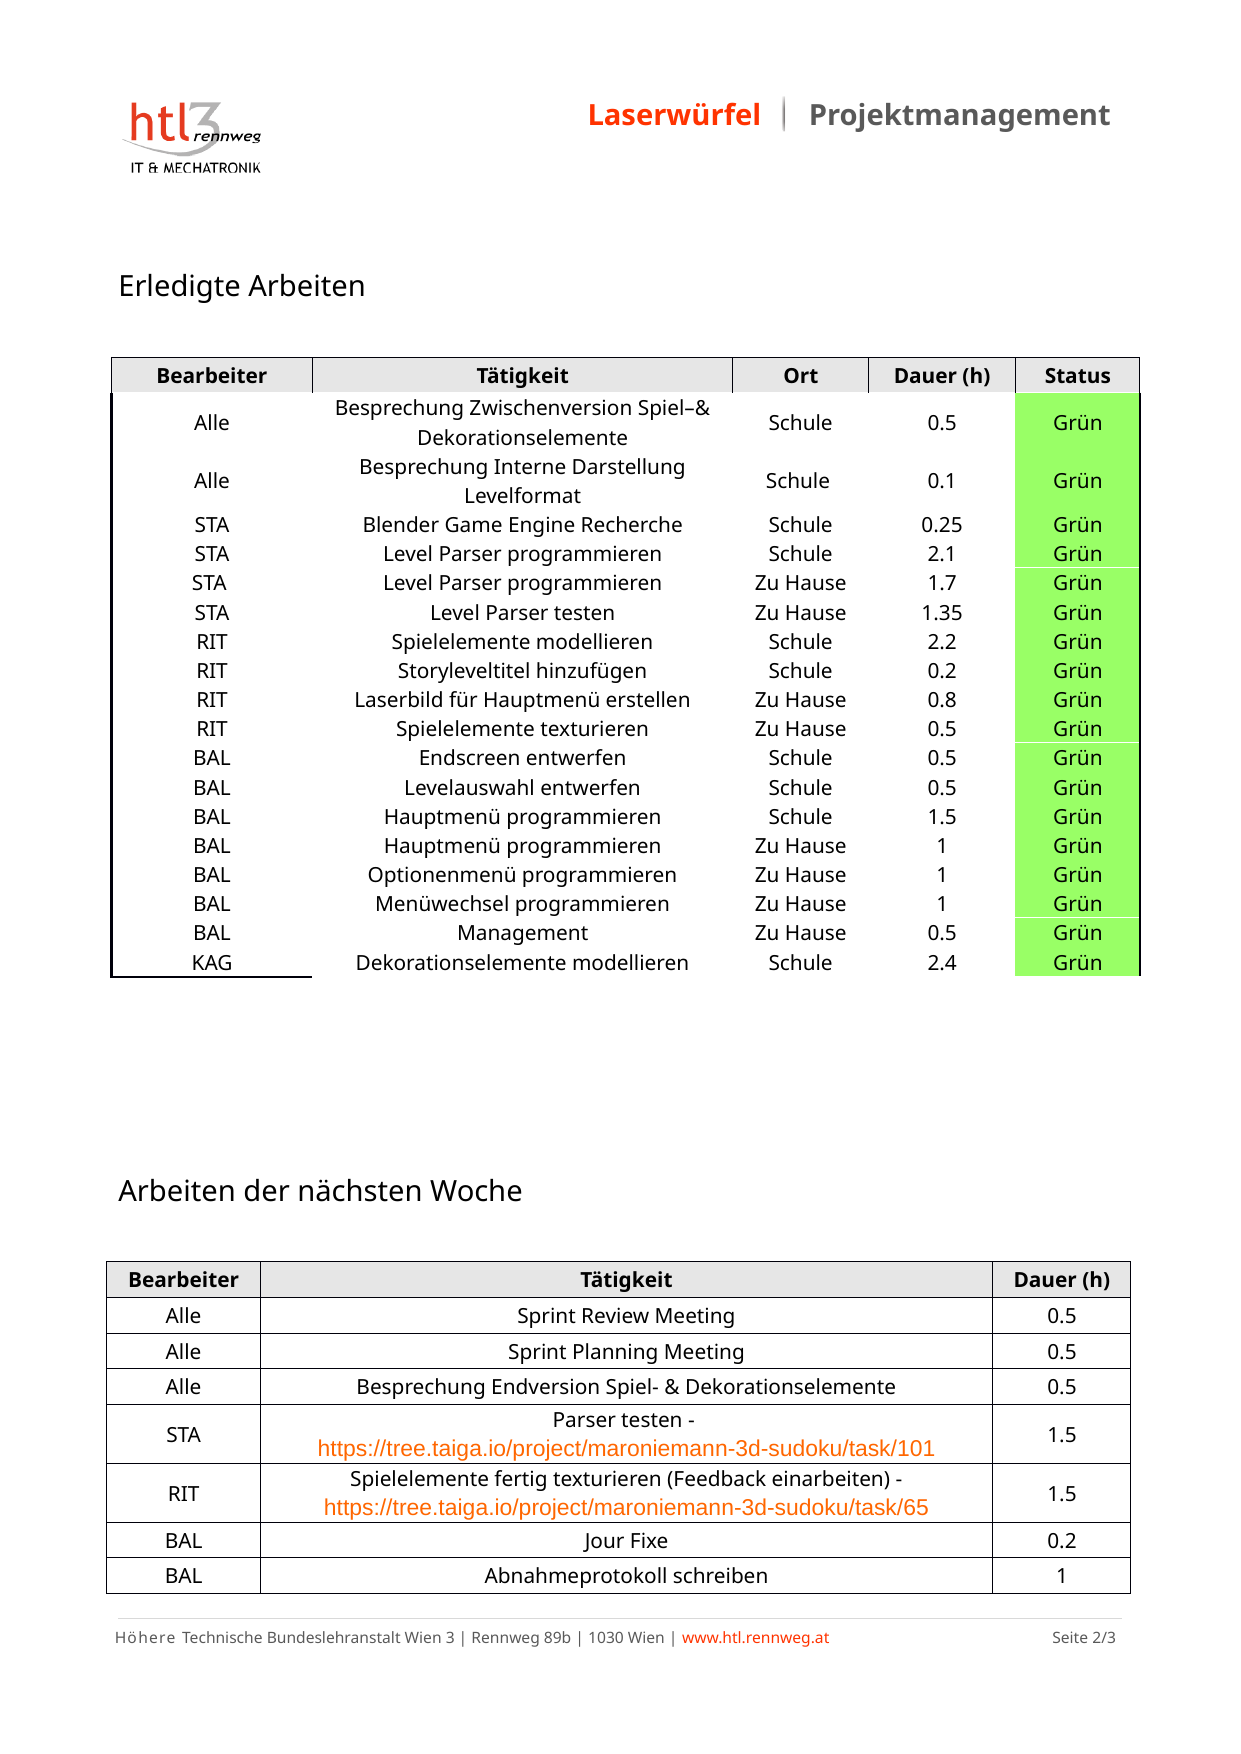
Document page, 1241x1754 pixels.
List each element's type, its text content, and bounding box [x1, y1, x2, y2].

table_cell Endscreen entwerfen [312, 743, 733, 772]
table_cell Schule [733, 772, 868, 801]
table_cell Zu Hause [733, 830, 868, 859]
table_cell Spielelemente modellieren [312, 626, 733, 655]
table_cell BAL [113, 888, 312, 917]
table_cell Abnahmeprotokoll schreiben [261, 1558, 992, 1593]
table_cell 1 [868, 830, 1015, 859]
table_cell BAL [107, 1558, 260, 1593]
table_cell Level Parser programmieren [312, 568, 733, 597]
table_header Dauer (h) [993, 1262, 1130, 1297]
table_cell BAL [107, 1523, 260, 1557]
table_cell Grün [1015, 626, 1139, 655]
table_cell 0.2 [868, 655, 1015, 684]
table_cell Schule [733, 451, 868, 509]
table_cell 0.5 [868, 713, 1015, 742]
table_cell Schule [733, 947, 868, 976]
table_cell Management [312, 918, 733, 947]
table_cell Zu Hause [733, 918, 868, 947]
table_cell Grün [1015, 918, 1139, 947]
table_cell Schule [733, 626, 868, 655]
table_cell Grün [1015, 801, 1139, 830]
table_header Status [1016, 358, 1139, 392]
table_cell Menüwechsel programmieren [312, 888, 733, 917]
table_cell Schule [733, 538, 868, 567]
table_cell BAL [113, 859, 312, 888]
table_header Tätigkeit [313, 358, 732, 392]
table_cell Laserbild für Hauptmenü erstellen [312, 684, 733, 713]
table_cell STA [113, 509, 312, 538]
table_cell Level Parser testen [312, 597, 733, 626]
table_cell 0.5 [993, 1298, 1130, 1332]
table_cell Grün [1015, 538, 1139, 567]
table_header Tätigkeit [261, 1262, 992, 1297]
table_cell Storyleveltitel hinzufügen [312, 655, 733, 684]
table_cell 0.5 [868, 918, 1015, 947]
subtitle Arbeiten der nächsten Woche [118, 1178, 1122, 1207]
table_cell Hauptmenü programmieren [312, 801, 733, 830]
table_cell Schule [733, 393, 868, 451]
table_cell Levelauswahl entwerfen [312, 772, 733, 801]
table_cell Zu Hause [733, 713, 868, 742]
table_cell Hauptmenü programmieren [312, 830, 733, 859]
table_cell RIT [113, 713, 312, 742]
table_cell Schule [733, 743, 868, 772]
table_cell Grün [1015, 859, 1139, 888]
table_cell 1.5 [993, 1405, 1130, 1462]
table_cell Grün [1015, 830, 1139, 859]
table_cell Grün [1015, 888, 1139, 917]
table_cell STA [107, 1405, 260, 1462]
table_cell Zu Hause [733, 684, 868, 713]
table_cell Grün [1015, 655, 1139, 684]
table_cell Grün [1015, 947, 1139, 976]
table_cell Alle [107, 1334, 260, 1368]
table_cell 1 [868, 888, 1015, 917]
table_cell BAL [113, 801, 312, 830]
table_cell Zu Hause [733, 859, 868, 888]
table_cell Grün [1015, 393, 1139, 451]
table_cell RIT [107, 1464, 260, 1521]
table_cell BAL [113, 772, 312, 801]
table_cell 0.5 [868, 393, 1015, 451]
table_cell 0.5 [993, 1369, 1130, 1404]
table_cell Alle [113, 393, 312, 451]
table_cell Schule [733, 801, 868, 830]
table_cell RIT [113, 684, 312, 713]
table_cell 2.4 [868, 947, 1015, 976]
table_cell Spielelemente texturieren [312, 713, 733, 742]
table_cell Besprechung Endversion Spiel- & Dekorationselemente [261, 1369, 992, 1404]
table_cell 0.5 [993, 1334, 1130, 1368]
table_header Dauer (h) [869, 358, 1015, 392]
table_cell Zu Hause [733, 888, 868, 917]
table_cell Grün [1015, 684, 1139, 713]
table_cell 0.2 [993, 1523, 1130, 1557]
table_cell 1.35 [868, 597, 1015, 626]
table_cell 0.25 [868, 509, 1015, 538]
table_cell 0.8 [868, 684, 1015, 713]
table_cell Grün [1015, 597, 1139, 626]
table_cell Grün [1015, 451, 1139, 509]
table_cell Schule [733, 509, 868, 538]
table_cell 2.2 [868, 626, 1015, 655]
table_cell BAL [113, 743, 312, 772]
table_header Bearbeiter [112, 358, 312, 392]
subtitle Erledigte Arbeiten [118, 273, 1122, 303]
table_cell Grün [1015, 509, 1139, 538]
table_cell STA [113, 538, 312, 567]
table_cell 2.1 [868, 538, 1015, 567]
table_cell Blender Game Engine Recherche [312, 509, 733, 538]
table_cell Grün [1015, 772, 1139, 801]
table_cell Sprint Review Meeting [261, 1298, 992, 1332]
table_cell Grün [1015, 743, 1139, 772]
table_cell BAL [113, 830, 312, 859]
table_cell 1 [868, 859, 1015, 888]
table_cell Alle [113, 451, 312, 509]
table_cell 1.5 [993, 1464, 1130, 1521]
table_cell Parser testen - https://tree.taiga.io/project/maroniemann-3d-sudoku/task/101 [261, 1405, 992, 1462]
table_header Bearbeiter [107, 1262, 260, 1297]
table_cell Schule [733, 655, 868, 684]
table_cell Level Parser programmieren [312, 538, 733, 567]
table_cell Besprechung Zwischenversion Spiel–& Dekorationselemente [312, 393, 733, 451]
table_cell 0.5 [868, 743, 1015, 772]
table_cell Zu Hause [733, 597, 868, 626]
table_cell Jour Fixe [261, 1523, 992, 1557]
table_cell Besprechung Interne Darstellung Levelformat [312, 451, 733, 509]
table_cell RIT [113, 626, 312, 655]
table_cell BAL [113, 918, 312, 947]
table_cell 0.1 [868, 451, 1015, 509]
table_cell 0.5 [868, 772, 1015, 801]
table_cell Optionenmenü programmieren [312, 859, 733, 888]
table_cell Alle [107, 1298, 260, 1332]
table_cell Spielelemente fertig texturieren (Feedback einarbeiten) - https://tree.taiga.io/project/maroniemann-3d-sudoku/task/65 [261, 1464, 992, 1521]
table_header Ort [733, 358, 868, 392]
table_cell Grün [1015, 713, 1139, 742]
table_cell RIT [113, 655, 312, 684]
table_cell Sprint Planning Meeting [261, 1334, 992, 1368]
table_cell Zu Hause [733, 568, 868, 597]
table_cell STA [113, 568, 312, 597]
table_cell 1.5 [868, 801, 1015, 830]
table_cell 1 [993, 1558, 1130, 1593]
table_cell Dekorationselemente modellieren [312, 947, 733, 976]
table_cell STA [113, 597, 312, 626]
table_cell KAG [113, 947, 312, 976]
table_cell 1.7 [868, 568, 1015, 597]
table_cell Grün [1015, 568, 1139, 597]
table_cell Alle [107, 1369, 260, 1404]
